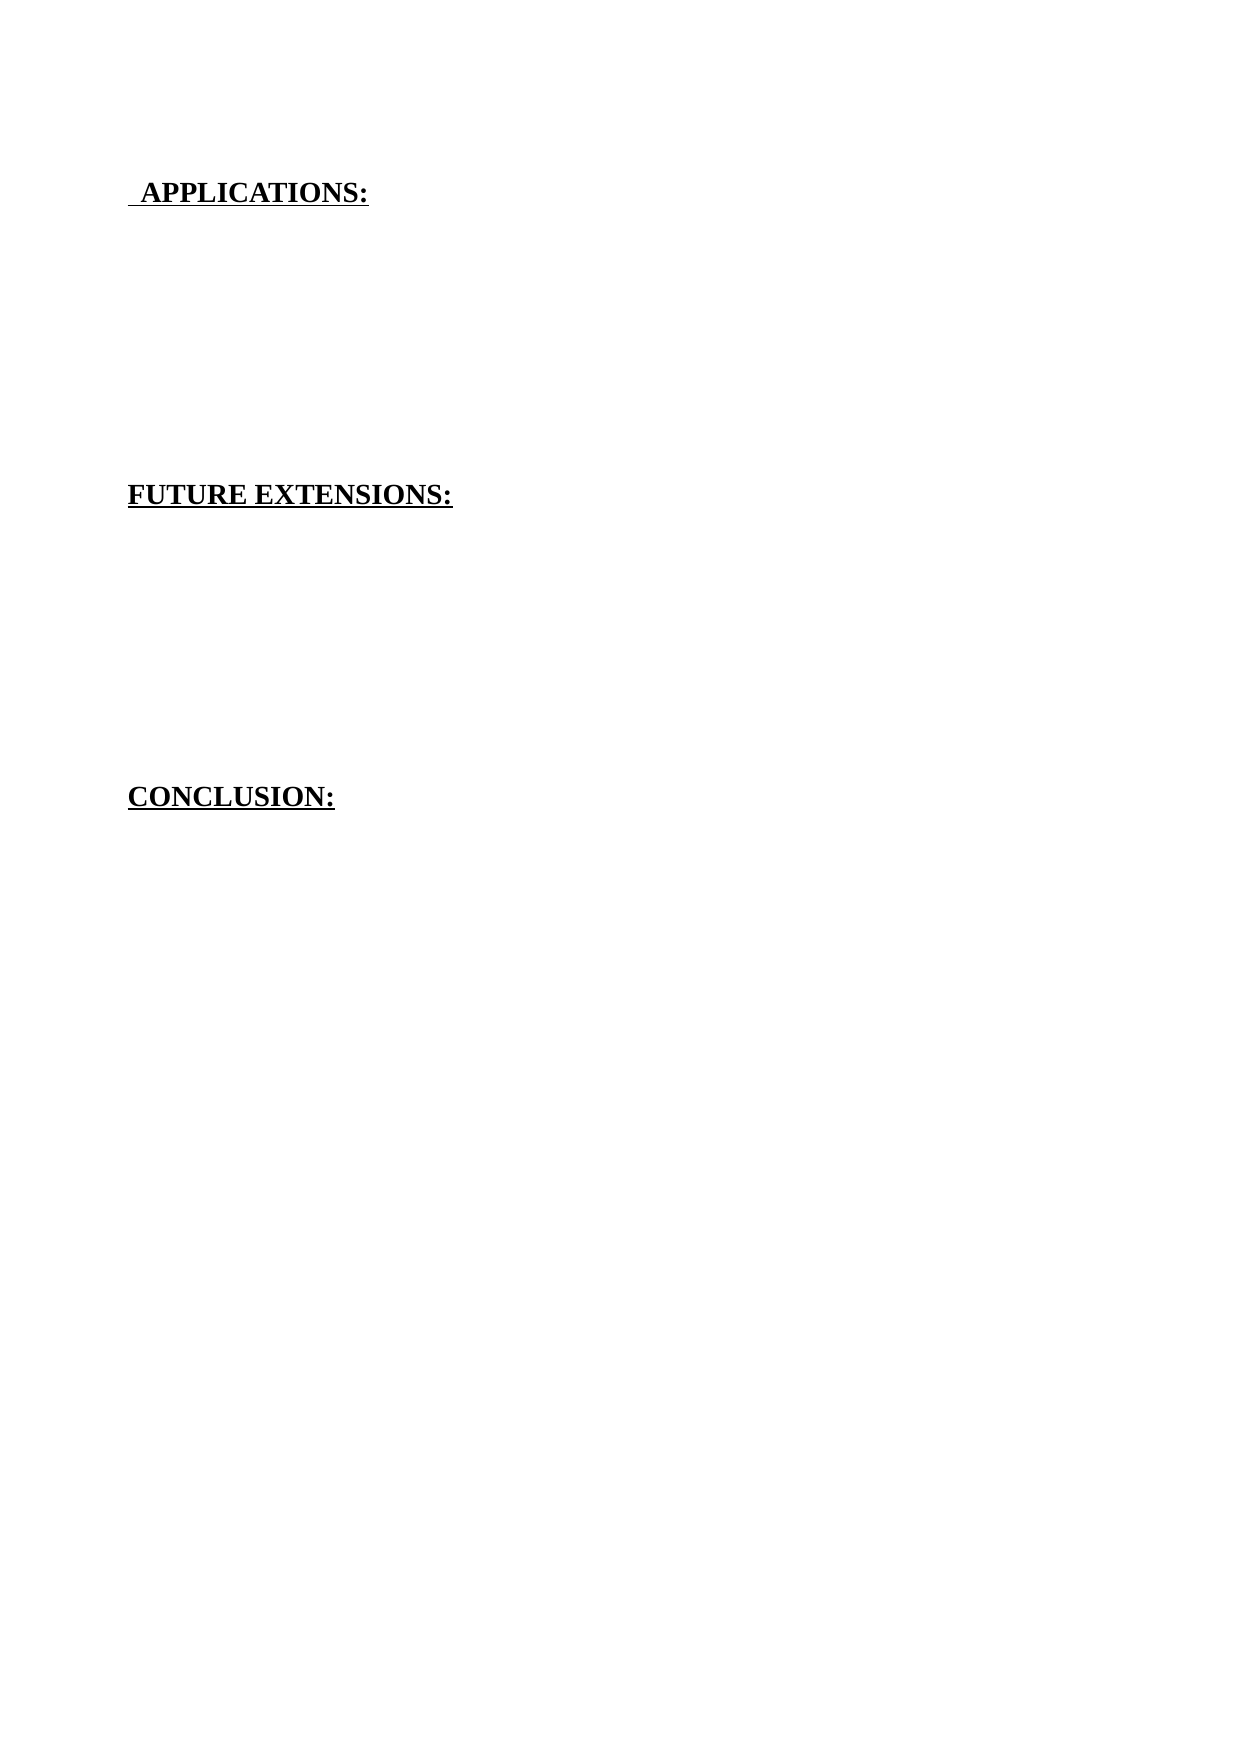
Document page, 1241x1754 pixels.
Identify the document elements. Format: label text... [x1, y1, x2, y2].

text APPLICATIONS: [127, 176, 1122, 209]
text FUTURE EXTENSIONS: [127, 477, 1122, 511]
text CONCLUSION: [127, 779, 1122, 813]
